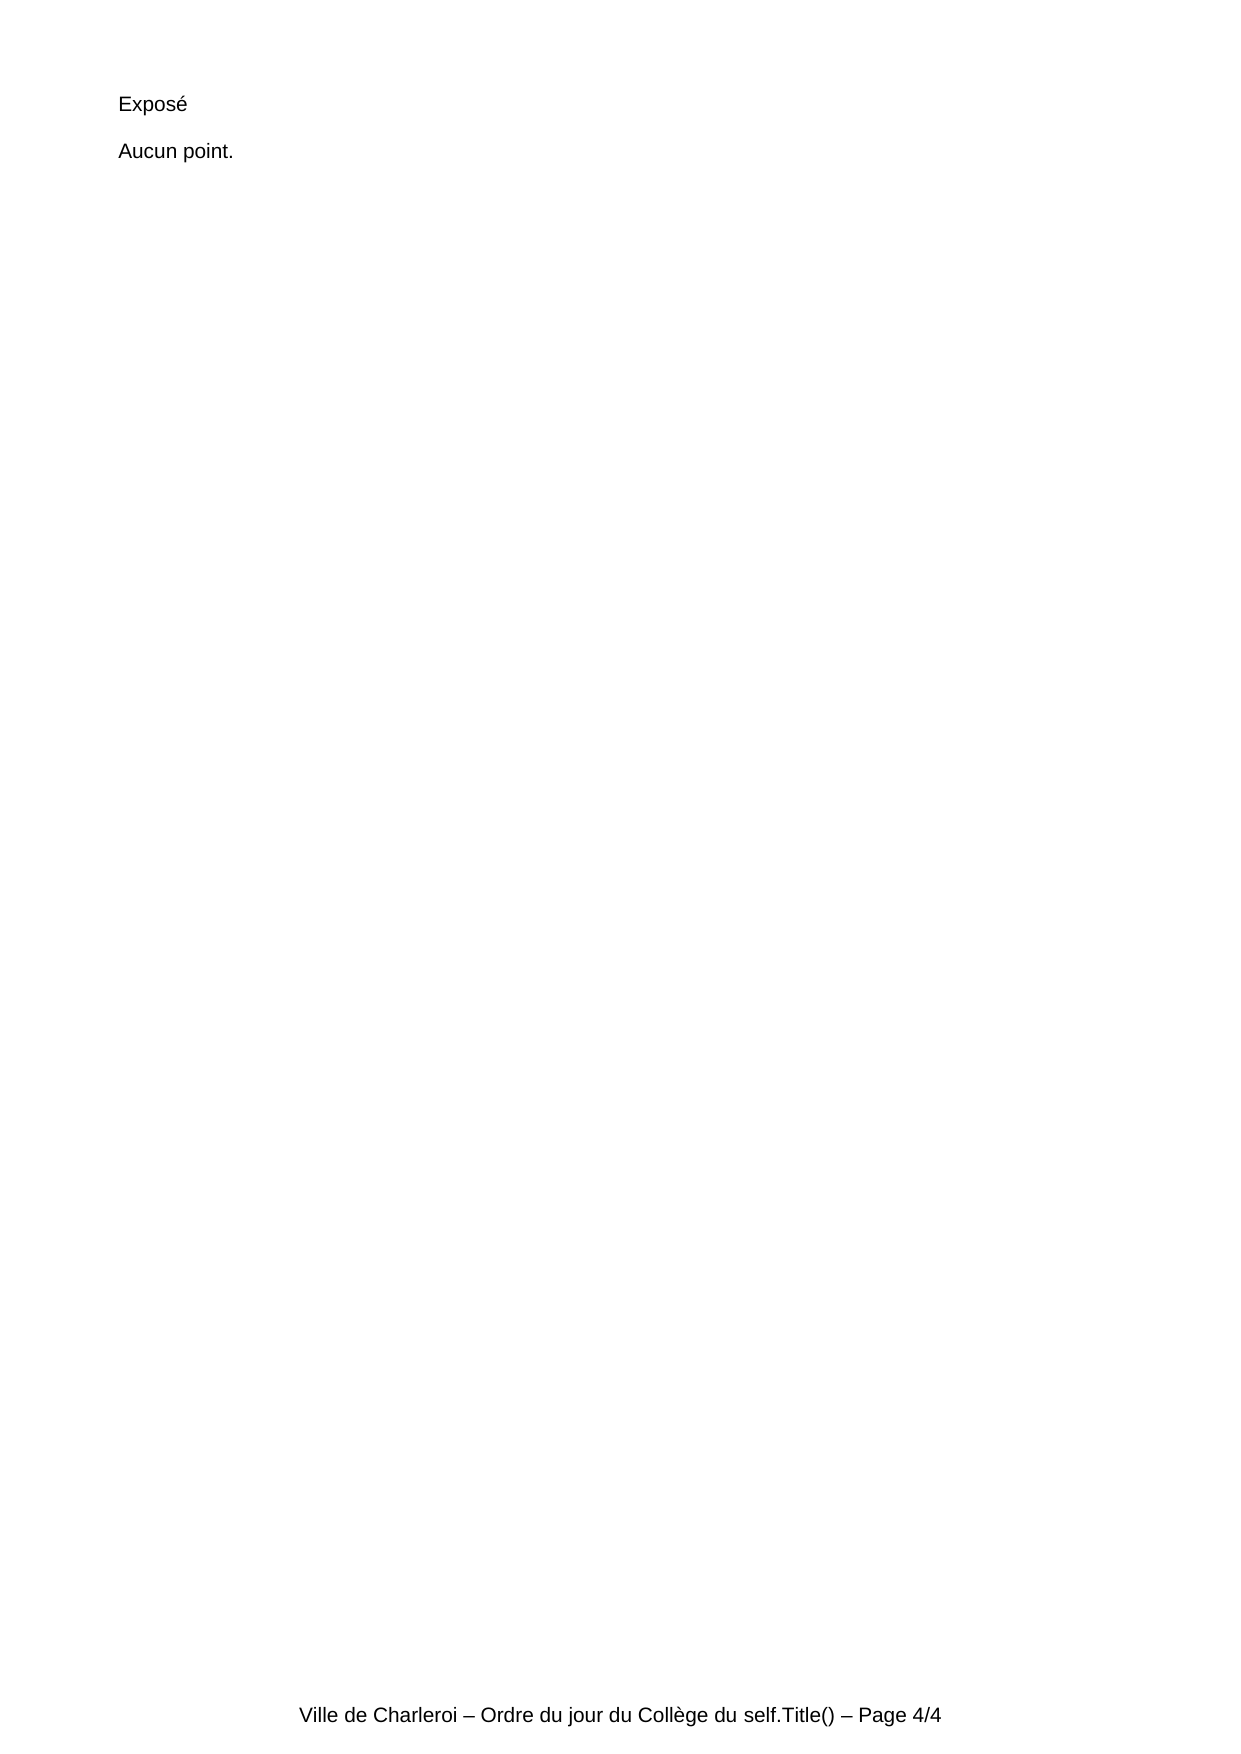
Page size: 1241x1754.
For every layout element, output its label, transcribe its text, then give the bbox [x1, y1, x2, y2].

text Aucun point. [118, 139, 1122, 163]
text Exposé [118, 91, 1122, 139]
